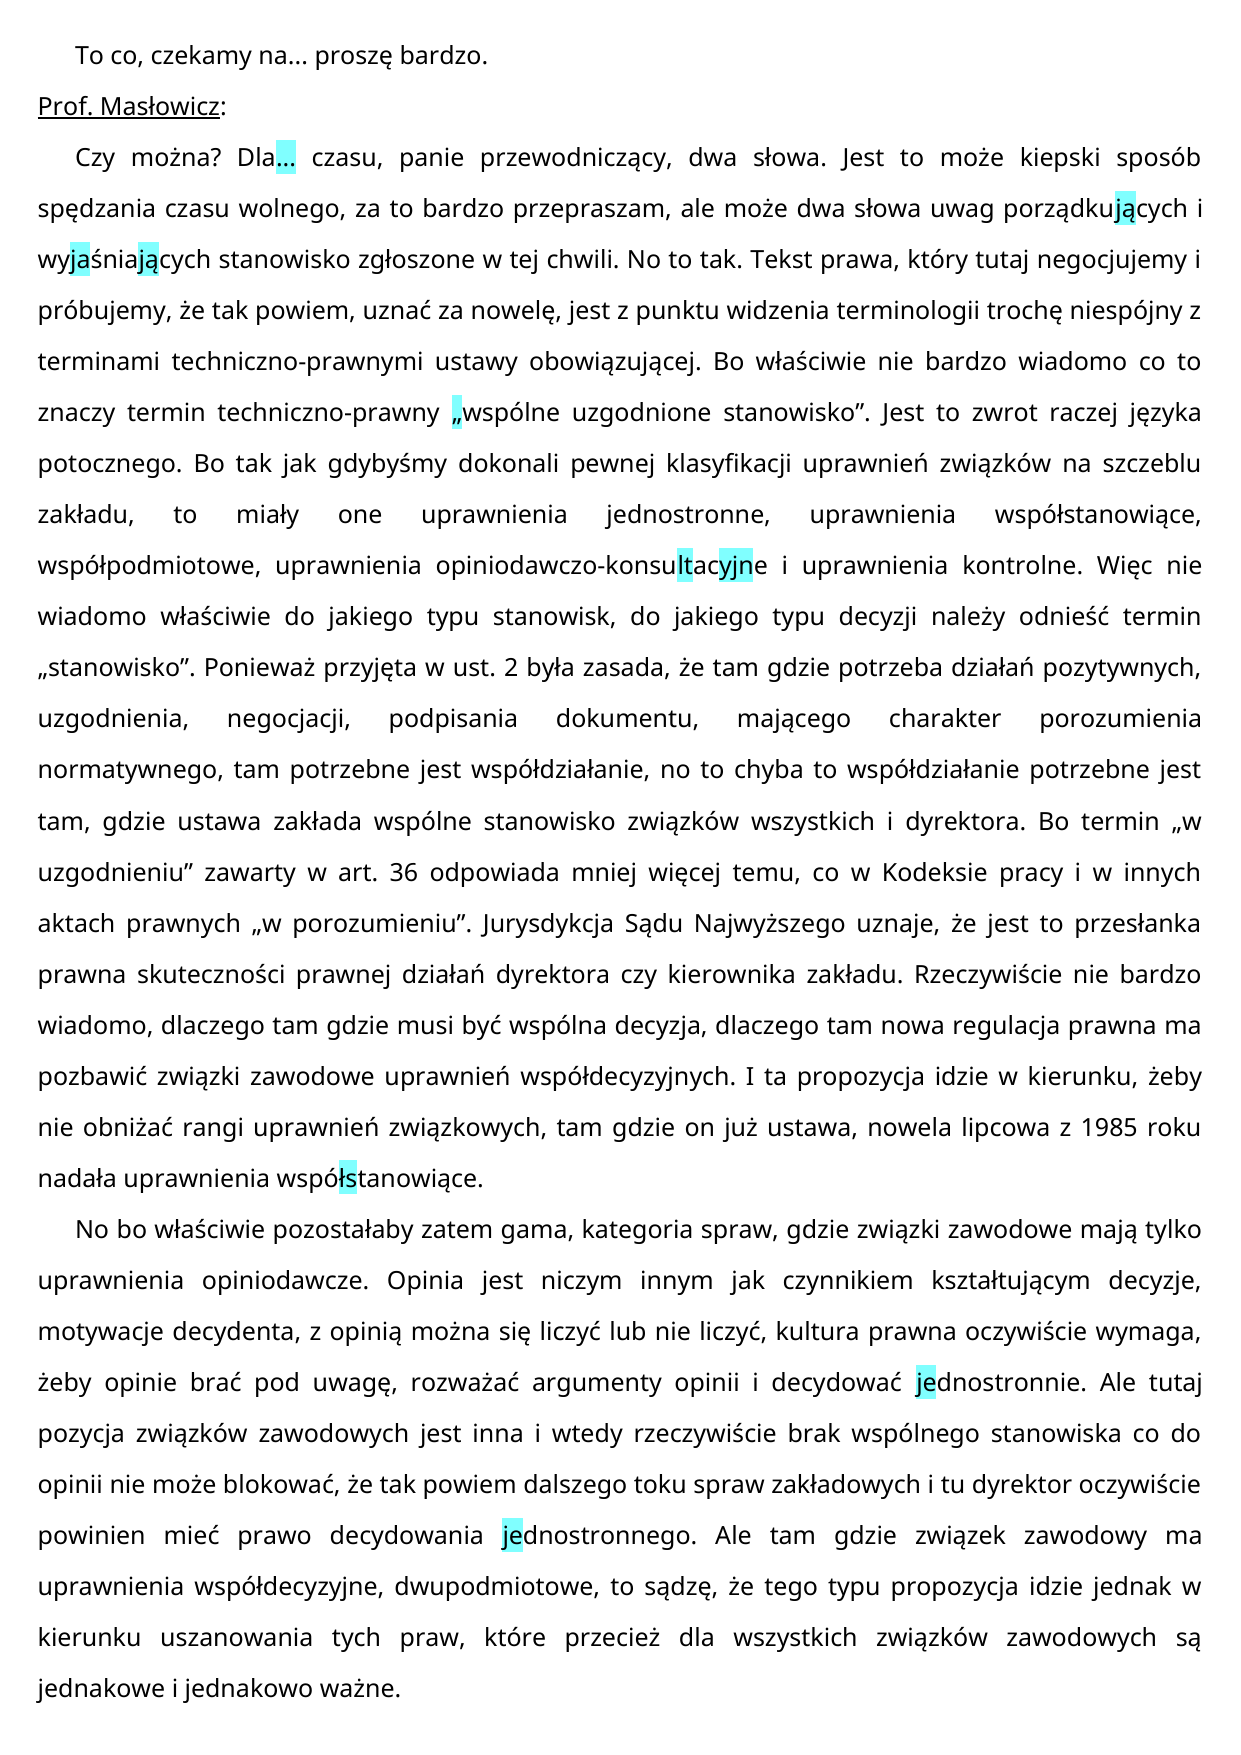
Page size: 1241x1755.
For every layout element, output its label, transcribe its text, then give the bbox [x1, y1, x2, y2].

text Czy można? Dla... czasu, panie przewodniczący, dwa słowa. Jest to może kiepski sposób spędzania czasu wolnego, za to bardzo przepraszam, ale może dwa słowa uwag porządkujących i wyjaśniających stanowisko zgłoszone w tej chwili. No to tak. Tekst prawa, który tutaj negocjujemy i próbujemy, że tak powiem, uznać za nowelę, jest z punktu widzenia terminologii trochę niespójny z terminami techniczno-prawnymi ustawy obowiązującej. Bo właściwie nie bardzo wiadomo co to znaczy termin techniczno-prawny „wspólne uzgodnione stanowisko”. Jest to zwrot raczej języka potocznego. Bo tak jak gdybyśmy dokonali pewnej klasyfikacji uprawnień związków na szczeblu zakładu, to miały one uprawnienia jednostronne, uprawnienia współstanowiące, współpodmiotowe, uprawnienia opiniodawczo-konsultacyjne i uprawnienia kontrolne. Więc nie wiadomo właściwie do jakiego typu stanowisk, do jakiego typu decyzji należy odnieść termin „stanowisko”. Ponieważ przyjęta w ust. 2 była zasada, że tam gdzie potrzeba działań pozytywnych, uzgodnienia, negocjacji, podpisania dokumentu, mającego charakter porozumienia normatywnego, tam potrzebne jest współdziałanie, no to chyba to współdziałanie potrzebne jest tam, gdzie ustawa zakłada wspólne stanowisko związków wszystkich i dyrektora. Bo termin „w uzgodnieniu” zawarty w art. 36 odpowiada mniej więcej temu, co w Kodeksie pracy i w innych aktach prawnych „w porozumieniu”. Jurysdykcja Sądu Najwyższego uznaje, że jest to przesłanka prawna skuteczności prawnej działań dyrektora czy kierownika zakładu. Rzeczywiście nie bardzo wiadomo, dlaczego tam gdzie musi być wspólna decyzja, dlaczego tam nowa regulacja prawna ma pozbawić związki zawodowe uprawnień współdecyzyjnych. I ta propozycja idzie w kierunku, żeby nie obniżać rangi uprawnień związkowych, tam gdzie on już ustawa, nowela lipcowa z 1985 roku nadała uprawnienia współstanowiące. [37, 139, 1203, 1194]
text Prof. Masłowicz: [37, 88, 1203, 123]
text To co, czekamy na... proszę bardzo. [37, 37, 1203, 72]
text No bo właściwie pozostałaby zatem gama, kategoria spraw, gdzie związki zawodowe mają tylko uprawnienia opiniodawcze. Opinia jest niczym innym jak czynnikiem kształtującym decyzje, motywacje decydenta, z opinią można się liczyć lub nie liczyć, kultura prawna oczywiście wymaga, żeby opinie brać pod uwagę, rozważać argumenty opinii i decydować jednostronnie. Ale tutaj pozycja związków zawodowych jest inna i wtedy rzeczywiście brak wspólnego stanowiska co do opinii nie może blokować, że tak powiem dalszego toku spraw zakładowych i tu dyrektor oczywiście powinien mieć prawo decydowania jednostronnego. Ale tam gdzie związek zawodowy ma uprawnienia współdecyzyjne, dwupodmiotowe, to sądzę, że tego typu propozycja idzie jednak w kierunku uszanowania tych praw, które przecież dla wszystkich związków zawodowych są jednakowe i jednakowo ważne. [37, 1211, 1203, 1705]
